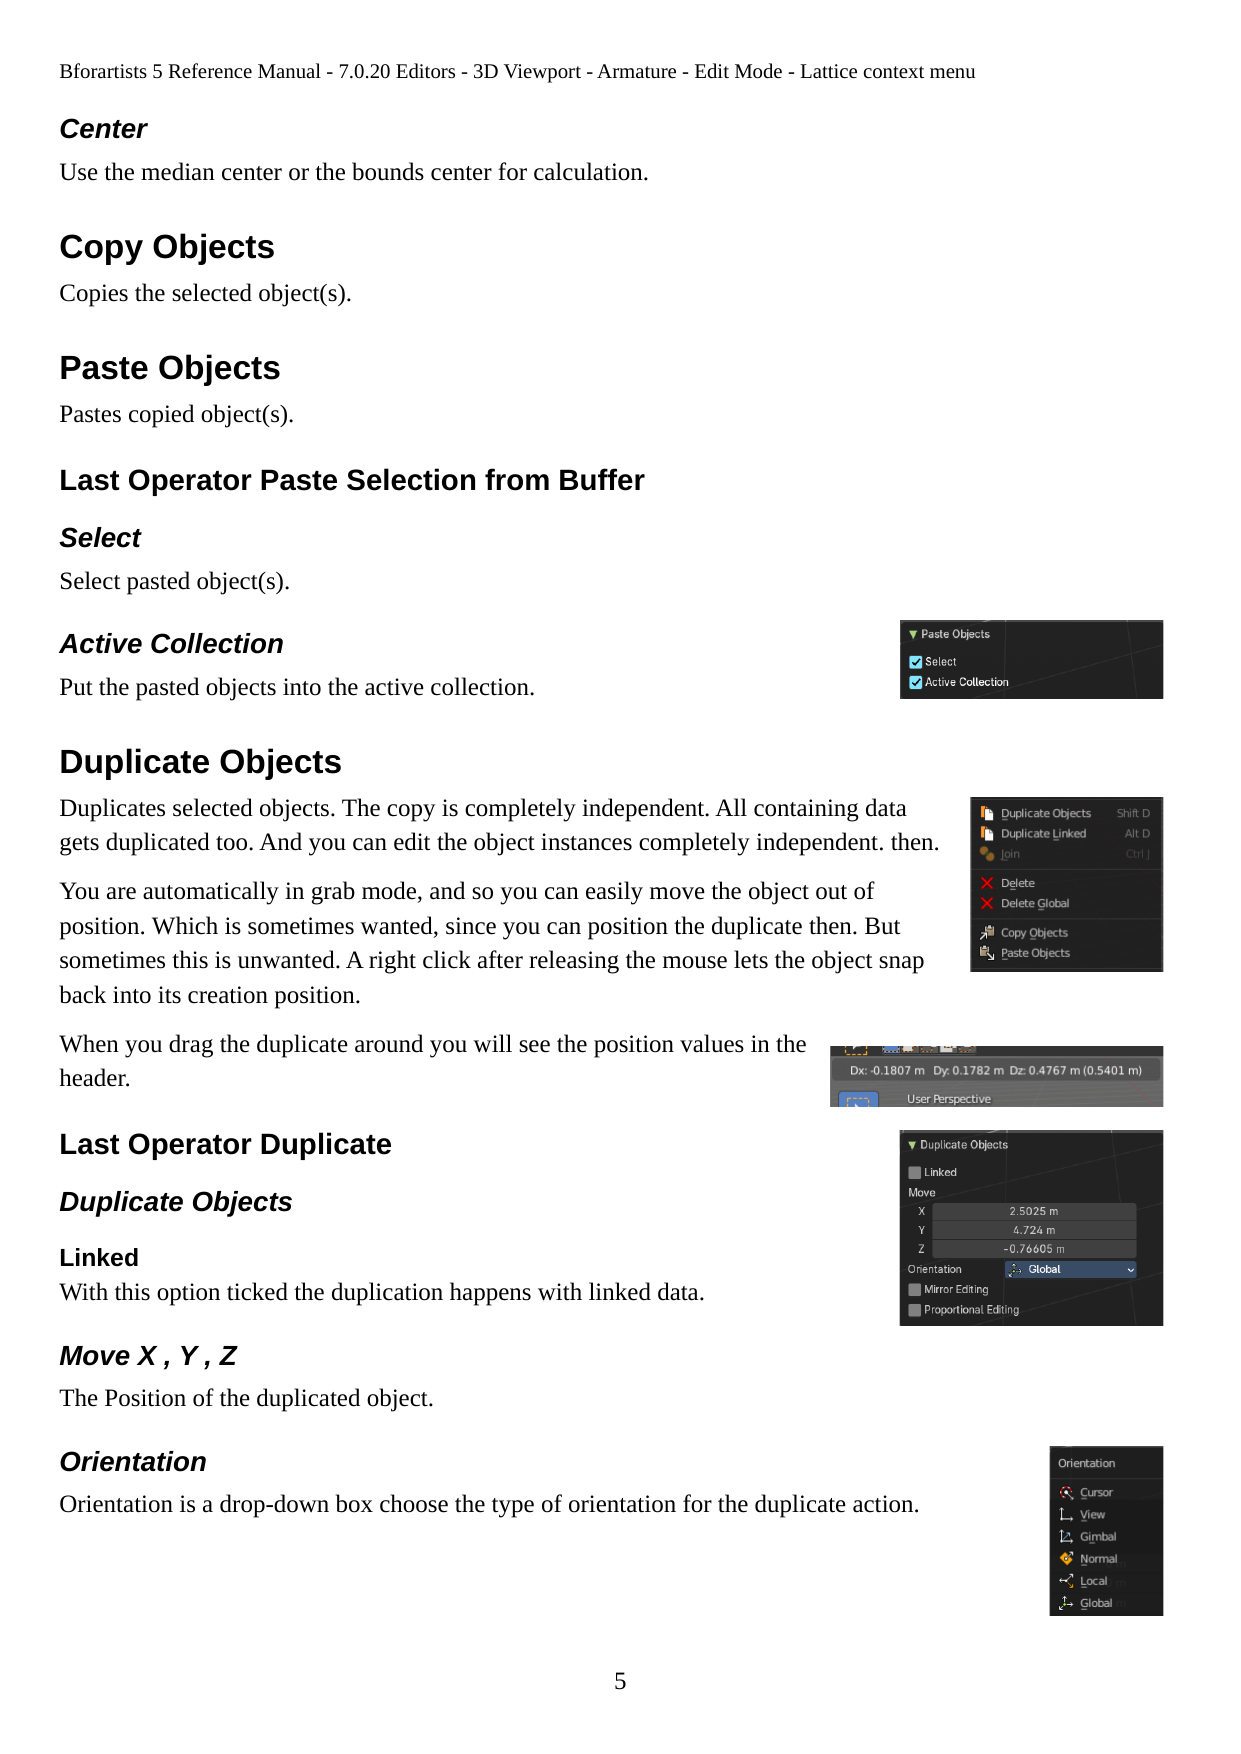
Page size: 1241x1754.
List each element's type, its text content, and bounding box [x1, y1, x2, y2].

picture [900, 620, 1164, 699]
subtitle Duplicate Objects [59, 742, 1181, 780]
text Orientation is a drop-down box choose the type of orientation for the duplicate action. [59, 1489, 1049, 1518]
picture [970, 797, 1164, 972]
subtitle Select [59, 521, 1181, 553]
picture [899, 1130, 1164, 1326]
subtitle Active Collection [59, 627, 900, 659]
text Put the pasted objects into the active collection. [59, 672, 1181, 701]
text Duplicates selected objects. The copy is completely independent. All containing data gets duplicated too. And you can edit the object instances completely independent. then. [59, 793, 1181, 856]
text You are automatically in grab mode, and so you can easily move the object out of position. Which is sometimes wanted, since you can position the duplicate then. But sometimes this is unwanted. A right click after releasing the mouse lets the object snap back into its creation position. [59, 876, 1181, 1008]
subtitle Linked [59, 1243, 899, 1271]
subtitle Orientation [59, 1445, 1181, 1477]
text With this option ticked the duplication happens with linked data. [59, 1277, 899, 1306]
subtitle Last Operator Duplicate [59, 1127, 1181, 1161]
text Pastes copied object(s). [59, 399, 1181, 428]
text When you drag the duplicate around you will see the position values in the header. [59, 1029, 1181, 1092]
subtitle Move X , Y , Z [59, 1339, 1181, 1371]
subtitle [1164, 1243, 1181, 1271]
subtitle Duplicate Objects [59, 1186, 899, 1218]
picture [1049, 1446, 1164, 1616]
subtitle Center [59, 113, 1181, 144]
subtitle Paste Objects [59, 348, 1181, 387]
subtitle Last Operator Paste Selection from Buffer [59, 463, 1181, 496]
subtitle Copy Objects [59, 227, 1181, 266]
subtitle [1164, 1186, 1181, 1218]
text The Position of the duplicated object. [59, 1383, 1181, 1412]
picture [830, 1046, 1164, 1107]
text Use the median center or the bounds center for calculation. [59, 157, 1181, 186]
subtitle [1164, 627, 1181, 659]
text Select pasted object(s). [59, 566, 1181, 594]
text Copies the selected object(s). [59, 278, 1181, 307]
